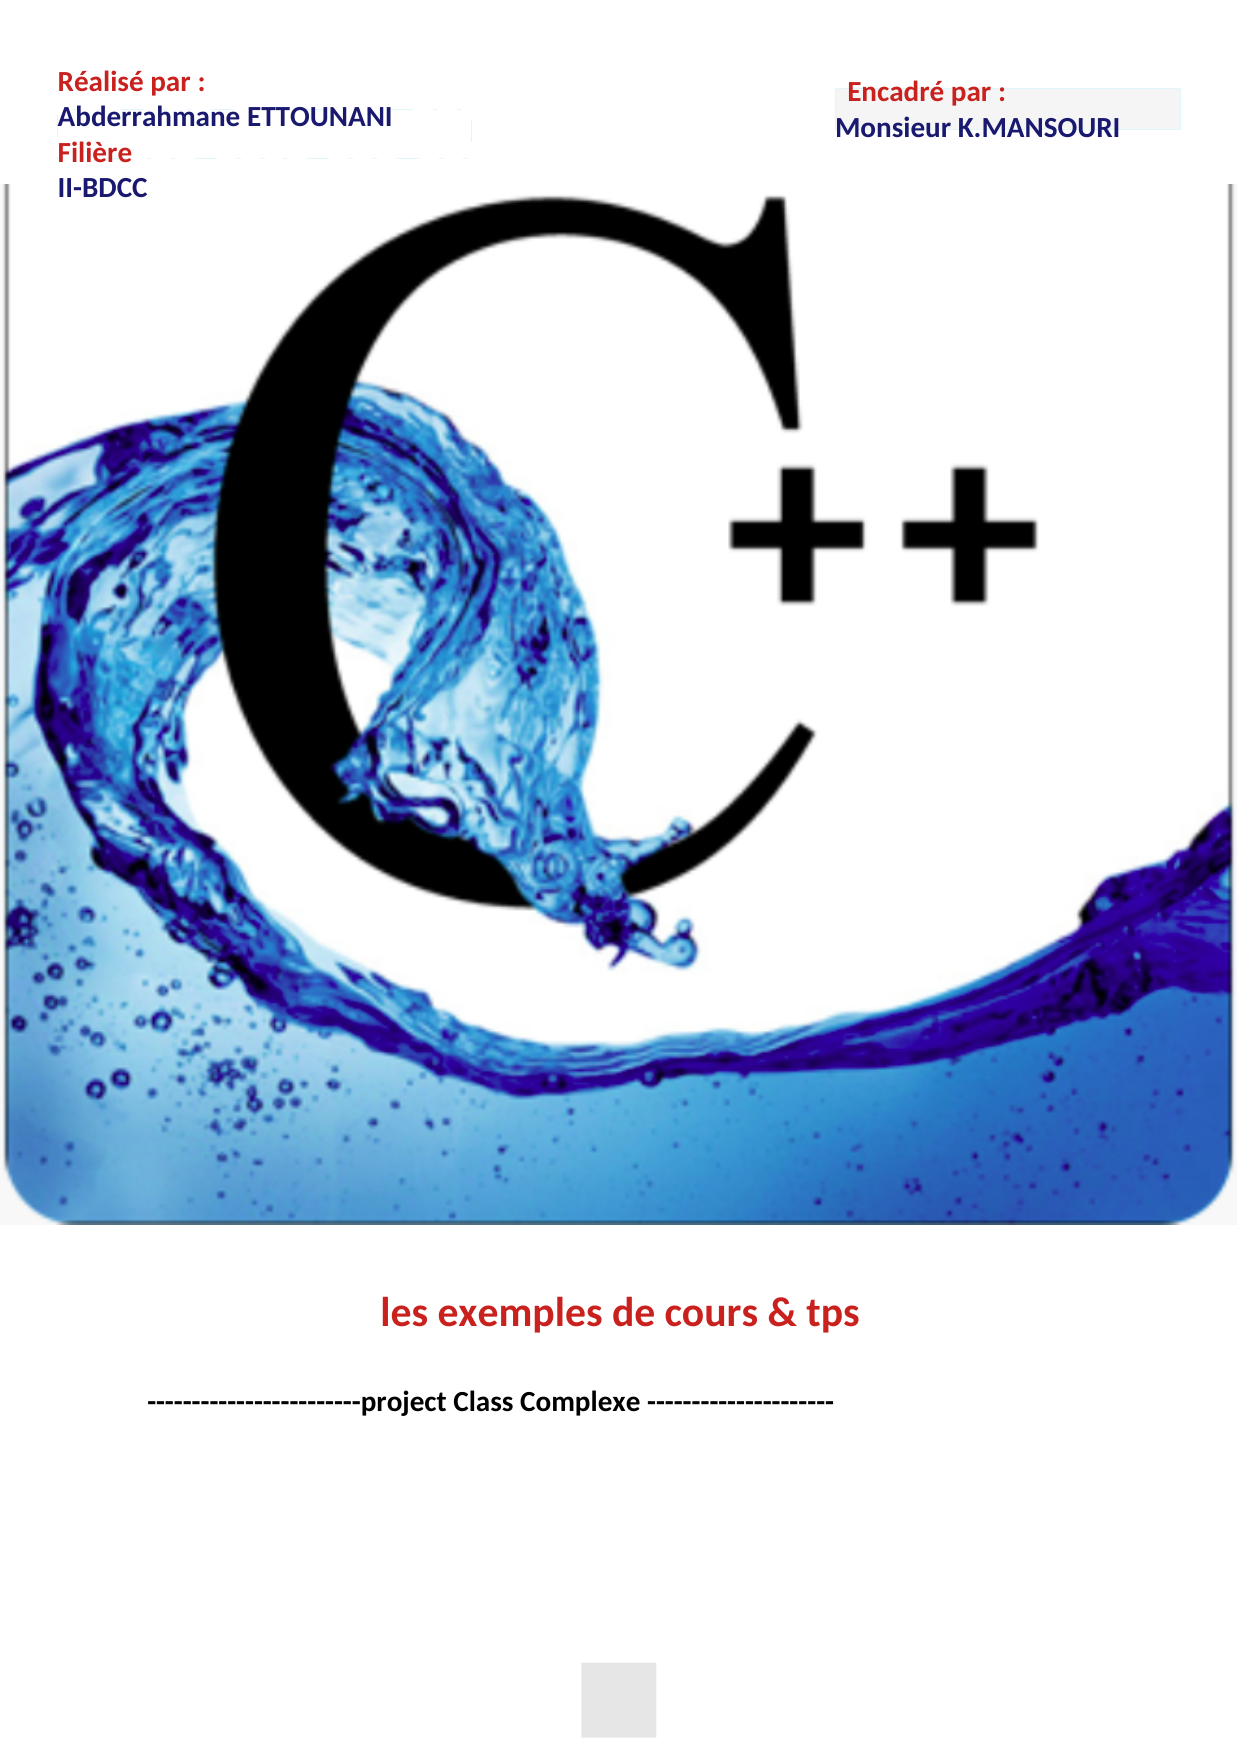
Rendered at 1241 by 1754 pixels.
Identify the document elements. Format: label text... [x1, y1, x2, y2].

text ------------------------project Class Complexe --------------------- [147, 1383, 1093, 1419]
text [147, 172, 1093, 184]
picture [0, 184, 1238, 1225]
text les exemples de cours & tps [147, 1225, 1093, 1337]
picture [103, 184, 112, 194]
